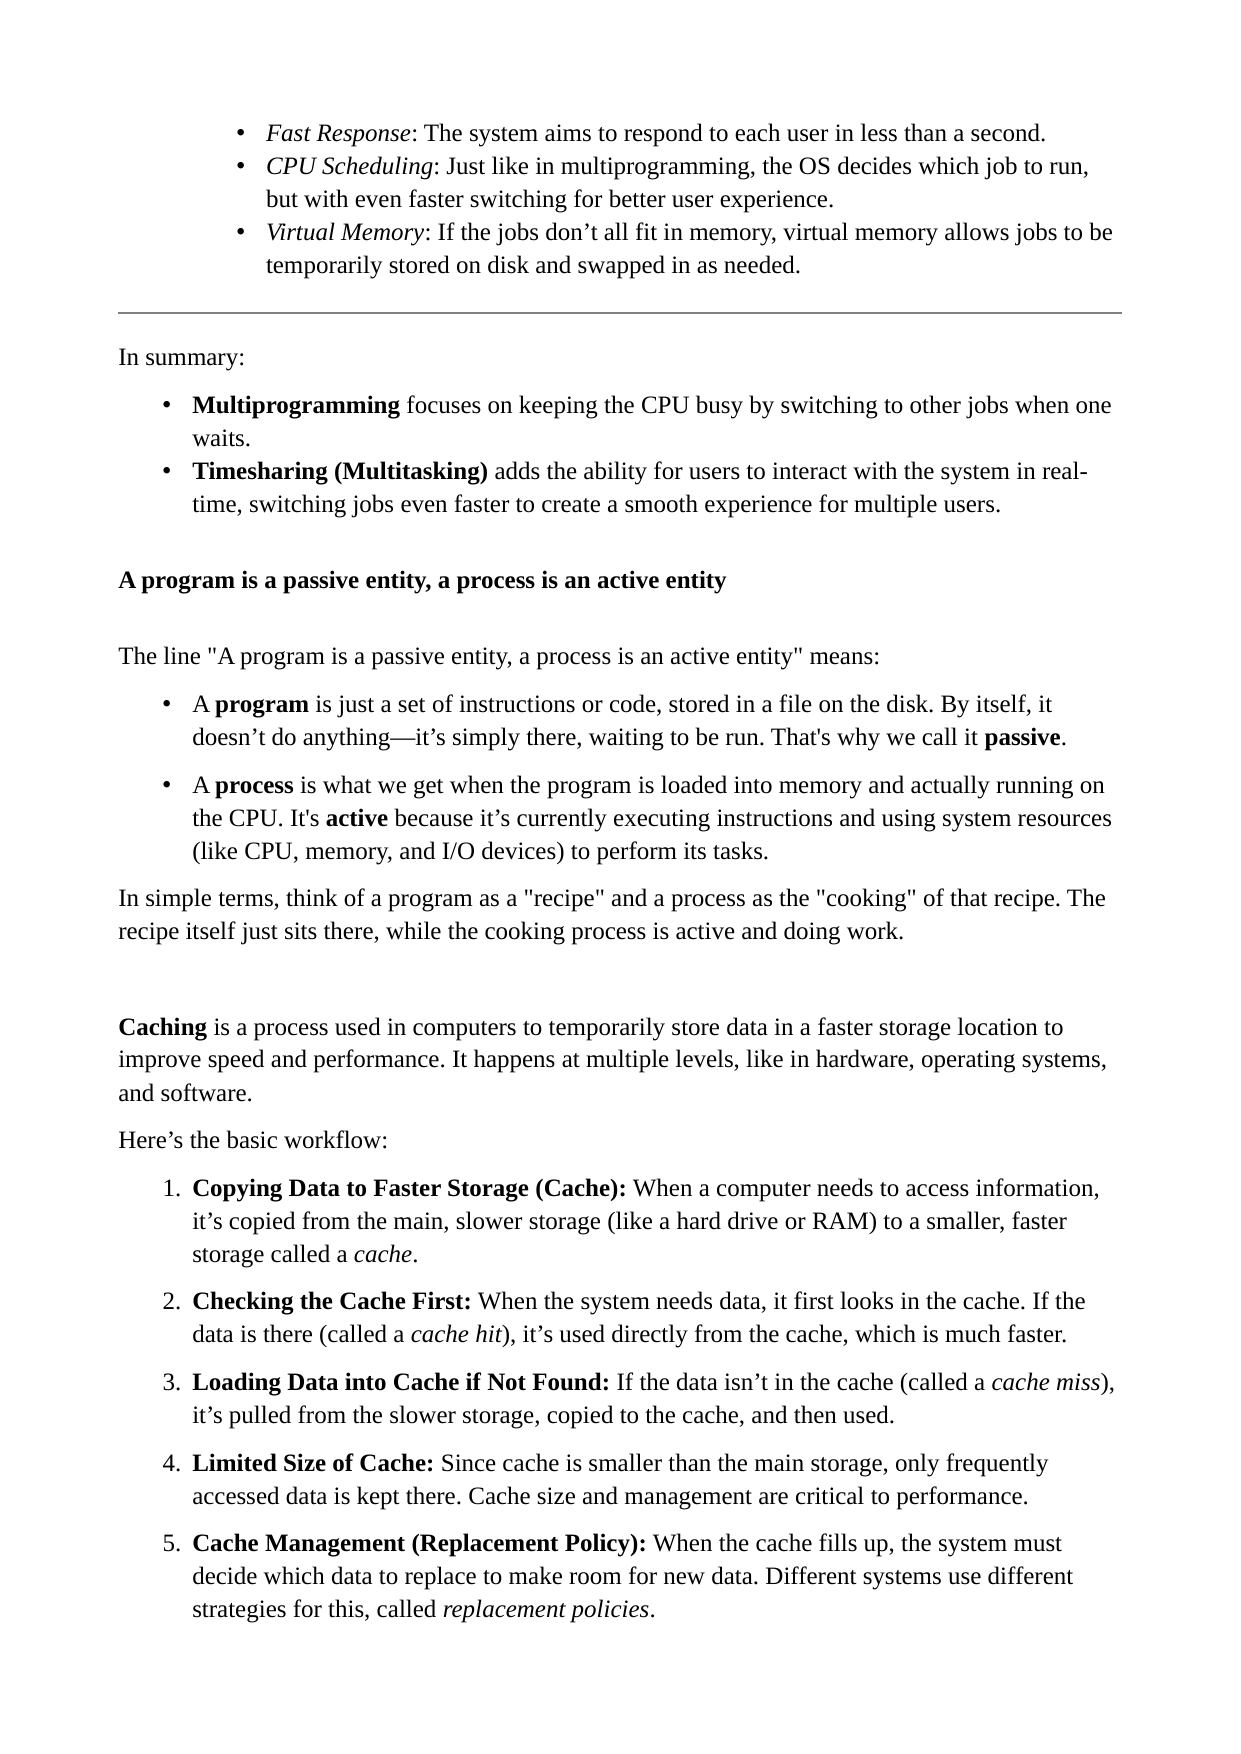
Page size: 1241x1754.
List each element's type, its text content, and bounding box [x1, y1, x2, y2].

list Checking the Cache First: When the system needs data, it first looks in the cache. If the data is there (called a cache hit), it’s used directly from the cache, which is much faster. [162, 1286, 1122, 1348]
list Limited Size of Cache: Since cache is smaller than the main storage, only frequently accessed data is kept there. Cache size and management are critical to performance. [162, 1448, 1122, 1509]
list Multiprogramming focuses on keeping the CPU busy by switching to other jobs when one waits. [162, 390, 1122, 451]
list A program is just a set of instructions or code, stored in a file on the disk. By itself, it doesn’t do anything—it’s simply there, waiting to be run. That's why we call it passive. [162, 689, 1122, 751]
list CPU Scheduling: Just like in multiprogramming, the OS decides which job to run, but with even faster switching for better user experience. [236, 151, 1122, 213]
text In summary: [118, 342, 1122, 371]
list Virtual Memory: If the jobs don’t all fit in memory, virtual memory allows jobs to be temporarily stored on disk and swapped in as needed. [236, 217, 1122, 279]
list Copying Data to Faster Storage (Cache): When a computer needs to access information, it’s copied from the main, slower storage (like a hard drive or RAM) to a smaller, faster storage called a cache. [162, 1173, 1122, 1268]
text A program is a passive entity, a process is an active entity [118, 565, 1122, 594]
text Caching is a process used in computers to temporarily store data in a faster storage location to improve speed and performance. It happens at multiple levels, like in hardware, operating systems, and software. [118, 1012, 1122, 1106]
list Timesharing (Multitasking) adds the ability for users to interact with the system in real-time, switching jobs even faster to create a smooth experience for multiple users. [162, 456, 1122, 517]
list Loading Data into Cache if Not Found: If the data isn’t in the cache (called a cache miss), it’s pulled from the slower storage, copied to the cache, and then used. [162, 1367, 1122, 1429]
text In simple terms, think of a program as a "recipe" and a process as the "cooking" of that recipe. The recipe itself just sits there, while the cooking process is active and doing work. [118, 883, 1122, 945]
text Here’s the basic workflow: [118, 1125, 1122, 1154]
list Cache Management (Replacement Policy): When the cache fills up, the system must decide which data to replace to make room for new data. Different systems use different strategies for this, called replacement policies. [162, 1528, 1122, 1623]
list Fast Response: The system aims to respond to each user in less than a second. [236, 118, 1122, 147]
list A process is what we get when the program is loaded into memory and actually running on the CPU. It's active because it’s currently executing instructions and using system resources (like CPU, memory, and I/O devices) to perform its tasks. [162, 770, 1122, 864]
text The line "A program is a passive entity, a process is an active entity" means: [118, 641, 1122, 670]
